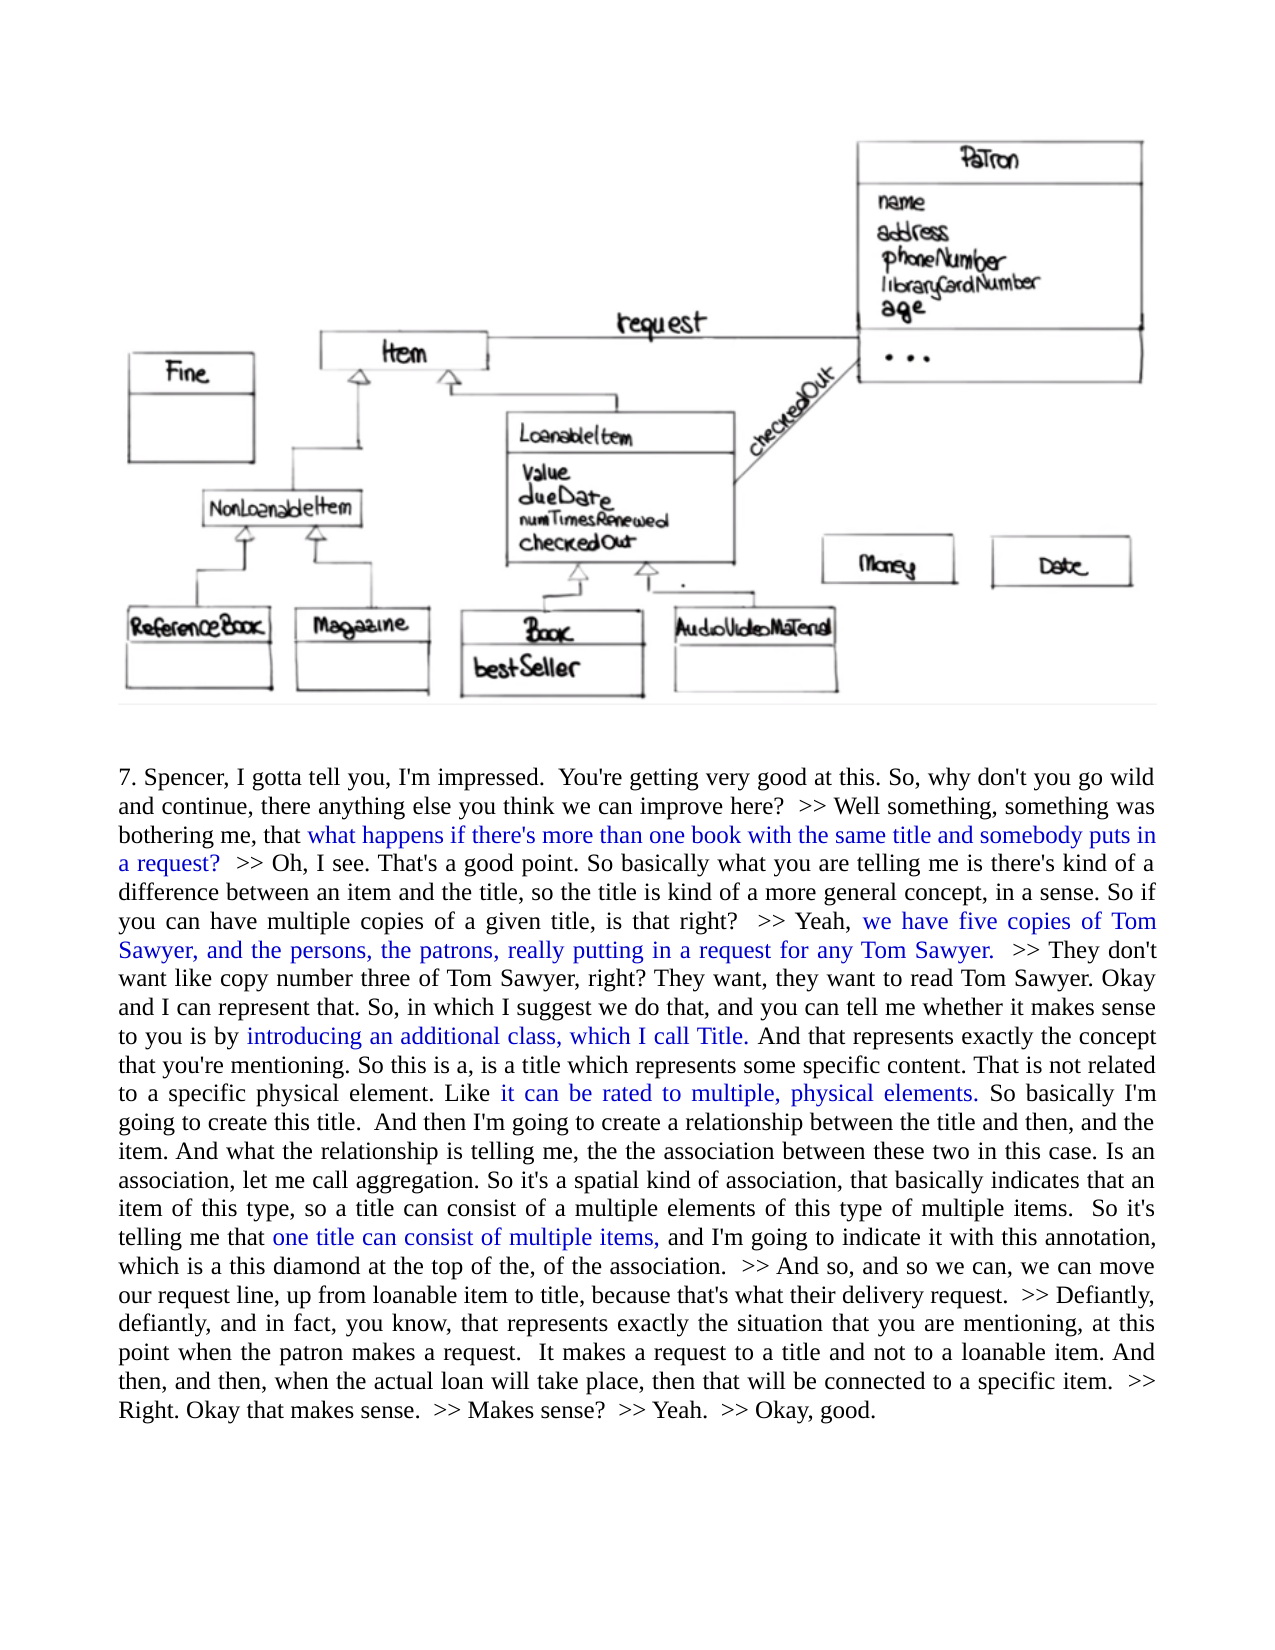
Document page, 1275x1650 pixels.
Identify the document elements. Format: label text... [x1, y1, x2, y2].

picture [118, 118, 1157, 705]
text 7. Spencer, I gotta tell you, I'm impressed. You're getting very good at this. So, why don't you go wild and continue, there anything else you think we can improve here? >> Well something, something was bothering me, that what happens if there's more than one book with the same title and somebody puts in a request? >> Oh, I see. That's a good point. So basically what you are telling me is there's kind of a difference between an item and the title, so the title is kind of a more general concept, in a sense. So if you can have multiple copies of a given title, is that right? >> Yeah, we have five copies of Tom Sawyer, and the persons, the patrons, really putting in a request for any Tom Sawyer. >> They don't want like copy number three of Tom Sawyer, right? They want, they want to read Tom Sawyer. Okay and I can represent that. So, in which I suggest we do that, and you can tell me whether it makes sense to you is by introducing an additional class, which I call Title. And that represents exactly the concept that you're mentioning. So this is a, is a title which represents some specific content. That is not related to a specific physical element. Like it can be rated to multiple, physical elements. So basically I'm going to create this title. And then I'm going to create a relationship between the title and then, and the item. And what the relationship is telling me, the the association between these two in this case. Is an association, let me call aggregation. So it's a spatial kind of association, that basically indicates that an item of this type, so a title can consist of a multiple elements of this type of multiple items. So it's telling me that one title can consist of multiple items, and I'm going to indicate it with this annotation, which is a this diamond at the top of the, of the association. >> And so, and so we can, we can move our request line, up from loanable item to title, because that's what their delivery request. >> Defiantly, defiantly, and in fact, you know, that represents exactly the situation that you are mentioning, at this point when the patron makes a request. It makes a request to a title and not to a loanable item. And then, and then, when the actual loan will take place, then that will be connected to a specific item. >> Right. Okay that makes sense. >> Makes sense? >> Yeah. >> Okay, good. [118, 762, 1157, 1423]
